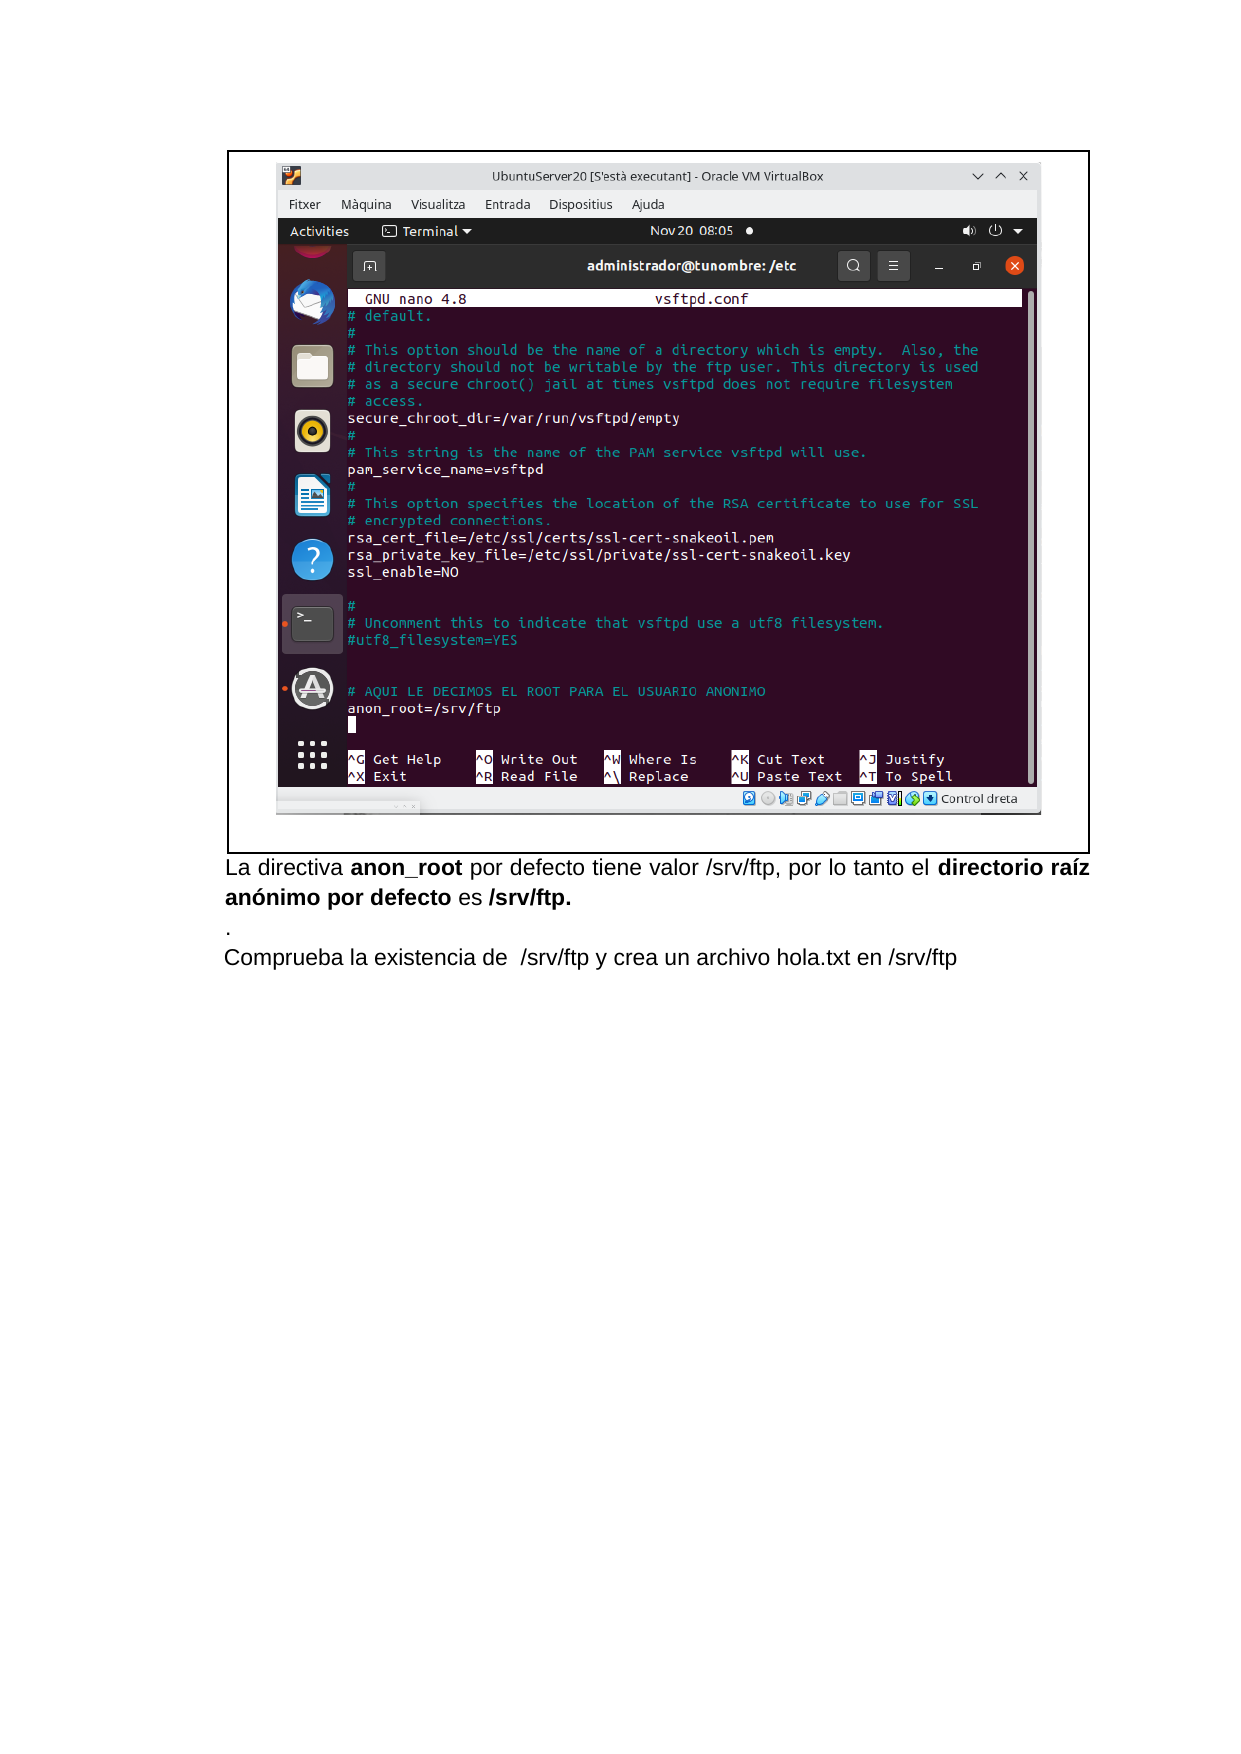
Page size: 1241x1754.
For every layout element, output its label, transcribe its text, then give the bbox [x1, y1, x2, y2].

text La directiva anon_root por defecto tiene valor /srv/ftp, por lo tanto el directorio raíz anónimo por defecto es /srv/ftp. [225, 854, 1090, 910]
text Comprueba la existencia de /srv/ftp y crea un archivo hola.txt en /srv/ftp [224, 944, 1090, 971]
table_header [229, 152, 1088, 852]
picture [276, 162, 1042, 815]
text . [225, 914, 1090, 941]
